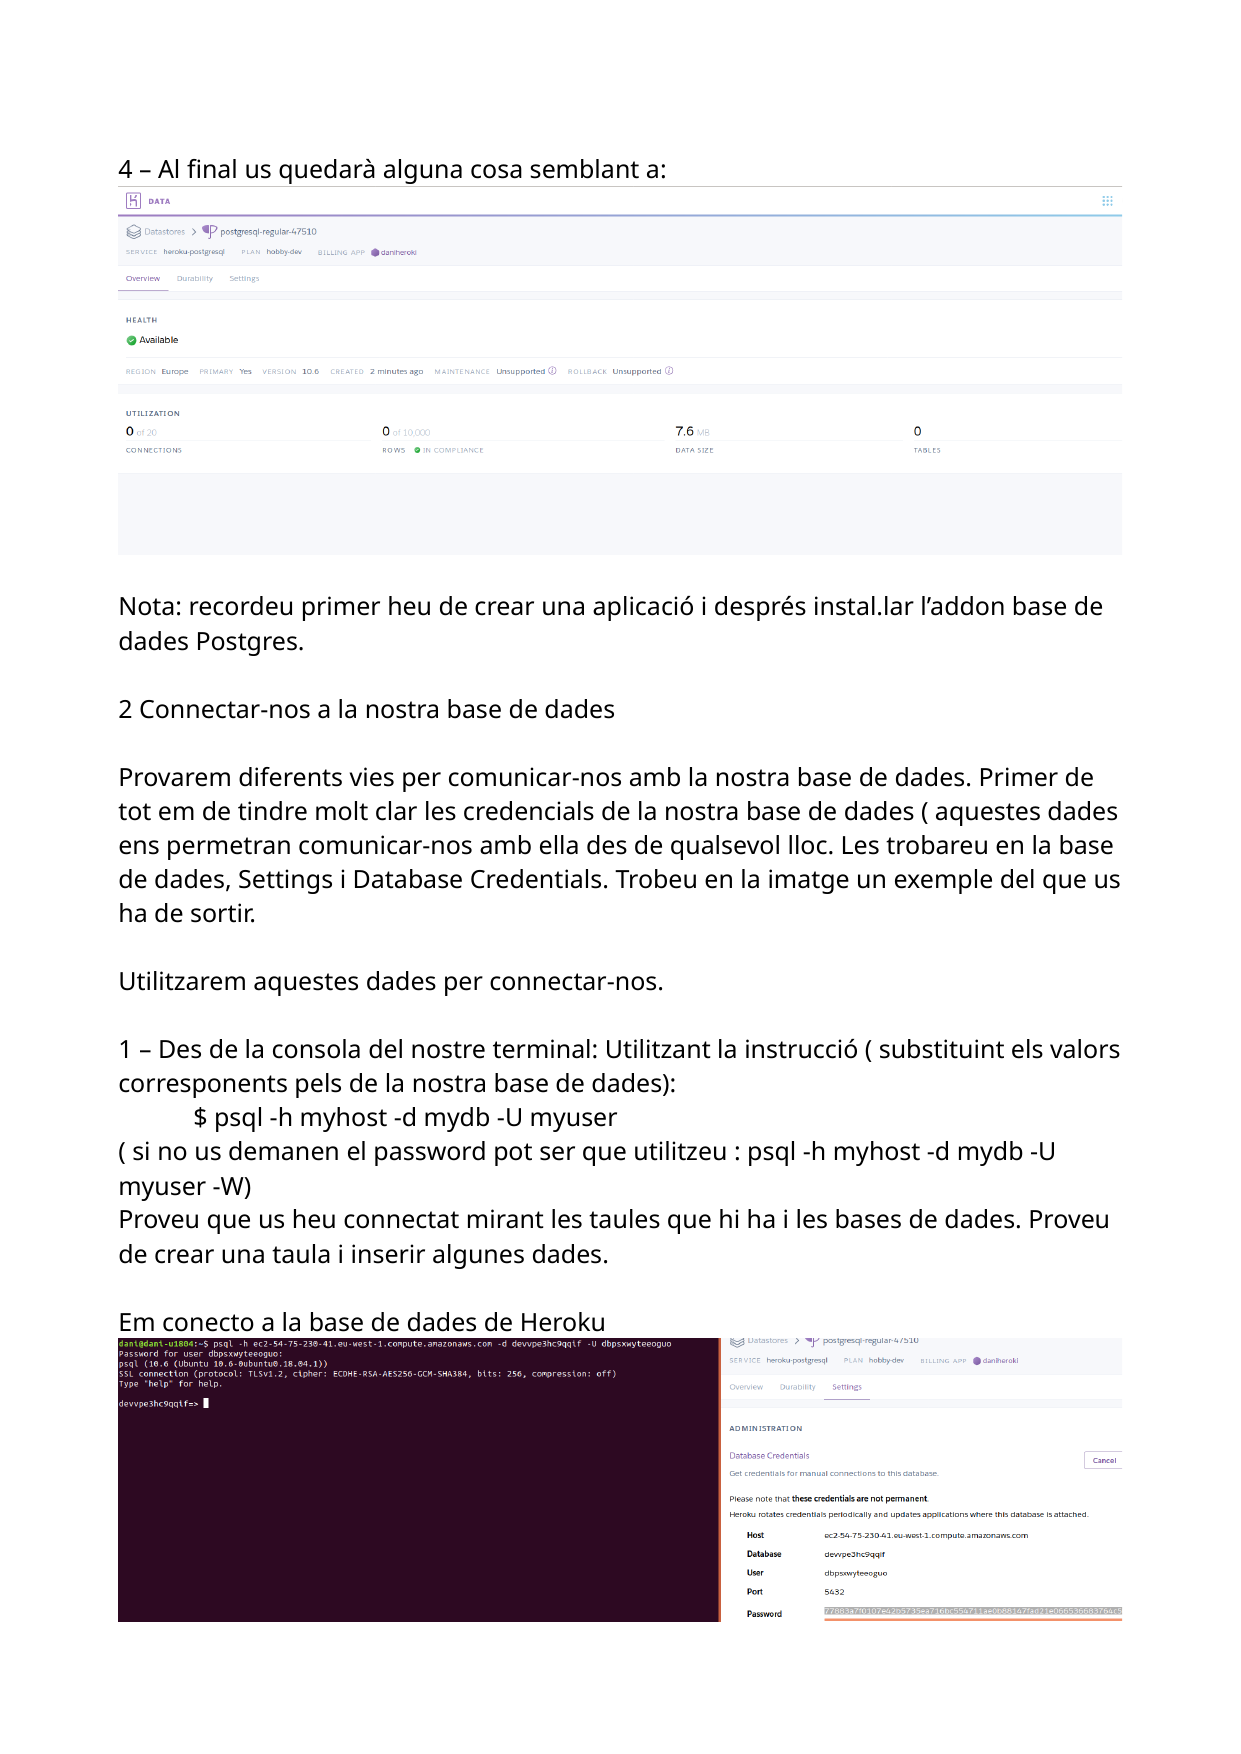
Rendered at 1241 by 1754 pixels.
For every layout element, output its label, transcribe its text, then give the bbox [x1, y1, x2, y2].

text 4 – Al final us quedarà alguna cosa semblant a: [118, 152, 1122, 186]
text $ psql -h myhost -d mydb -U myuser [118, 1100, 1122, 1134]
picture [118, 186, 1123, 555]
picture [118, 1338, 1123, 1622]
text Utilitzarem aquestes dades per connectar-nos. [118, 964, 1122, 998]
text Provarem diferents vies per comunicar-nos amb la nostra base de dades. Primer de tot em de tindre molt clar les credencials de la nostra base de dades ( aquestes dades ens permetran comunicar-nos amb ella des de qualsevol lloc. Les trobareu en la base de dades, Settings i Database Credentials. Trobeu en la imatge un exemple del que us ha de sortir. [118, 759, 1122, 930]
text 1 – Des de la consola del nostre terminal: Utilitzant la instrucció ( substituint els valors corresponents pels de la nostra base de dades): [118, 1032, 1122, 1100]
text Proveu que us heu connectat mirant les taules que hi ha i les bases de dades. Proveu de crear una taula i inserir algunes dades. [118, 1202, 1122, 1270]
text Em conecto a la base de dades de Heroku [118, 1304, 1122, 1338]
text Nota: recordeu primer heu de crear una aplicació i després instal.lar l’addon base de dades Postgres. [118, 589, 1122, 657]
text 2 Connectar-nos a la nostra base de dades [118, 691, 1122, 725]
text ( si no us demanen el password pot ser que utilitzeu : psql -h myhost -d mydb -U myuser -W) [118, 1134, 1122, 1202]
